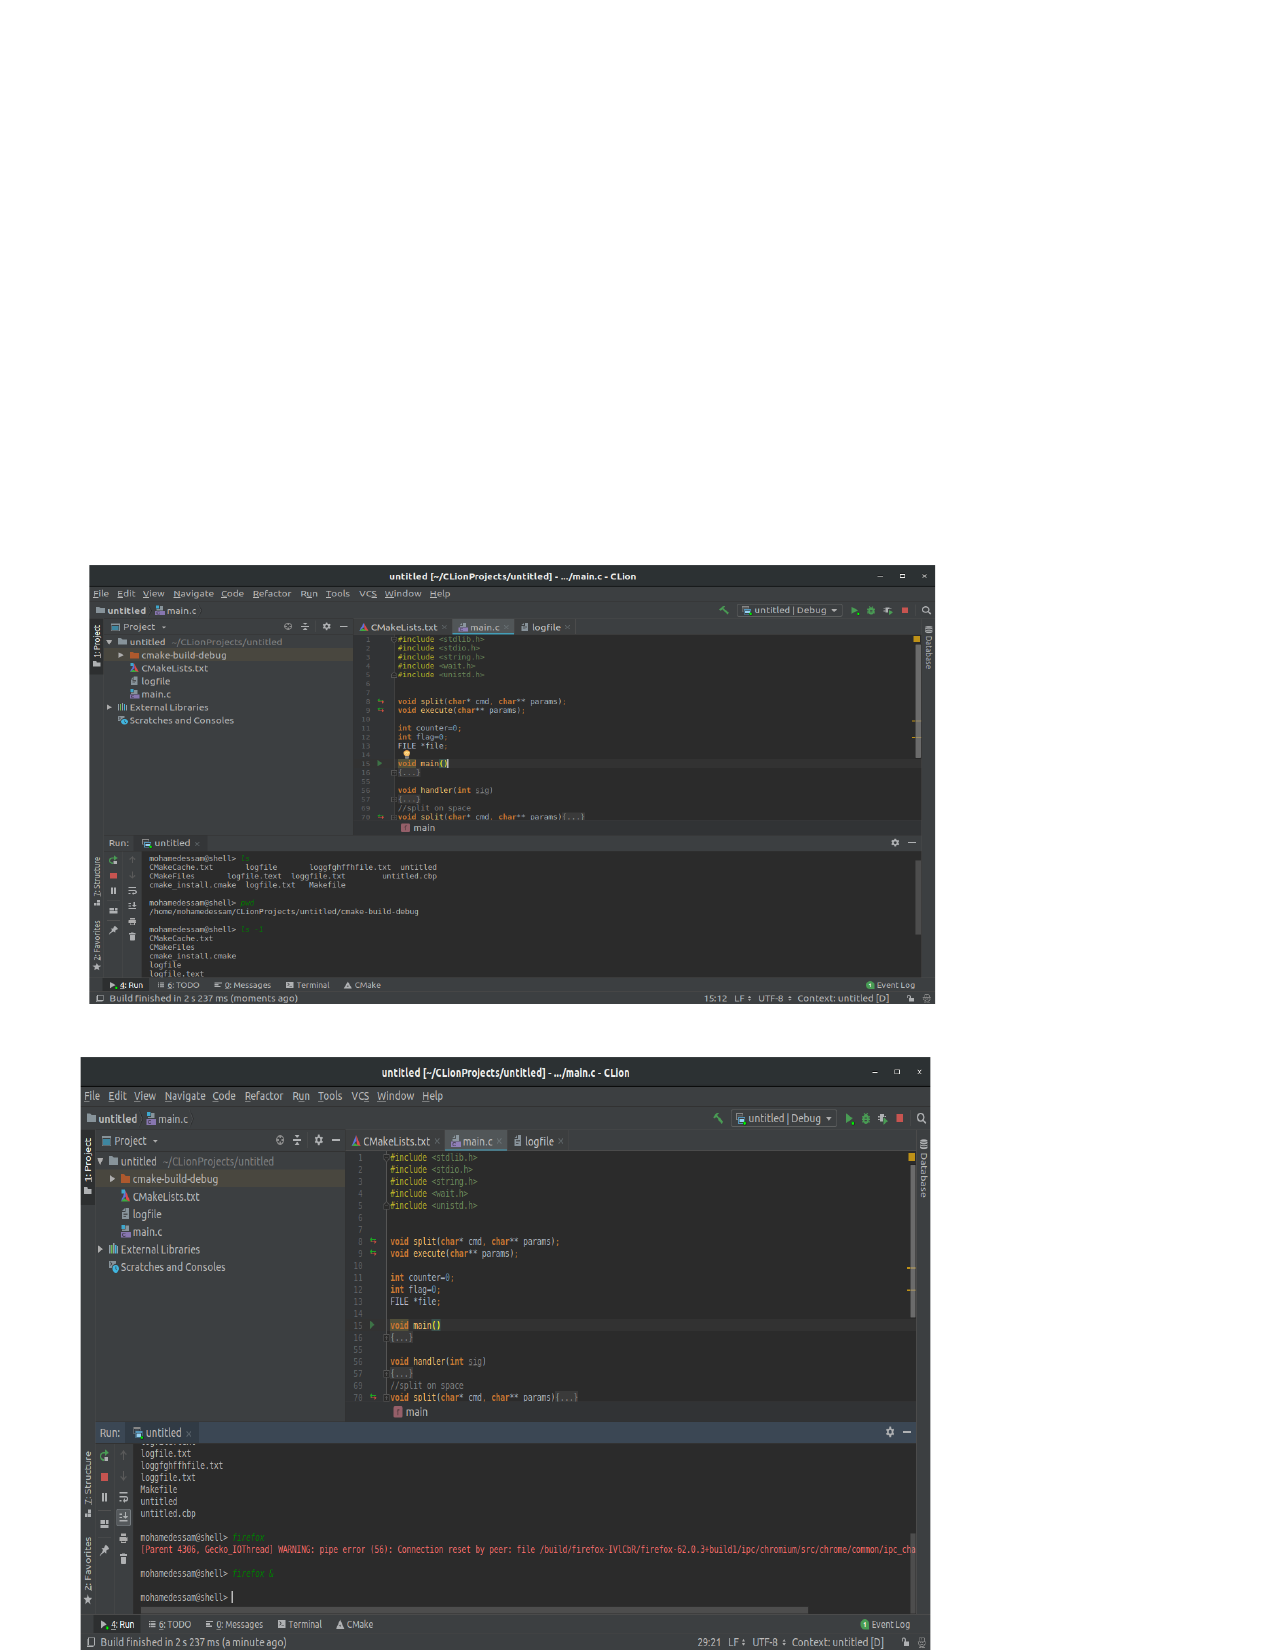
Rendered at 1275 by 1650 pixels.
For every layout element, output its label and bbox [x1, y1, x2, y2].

picture [89, 565, 936, 1004]
picture [80, 1057, 931, 1650]
